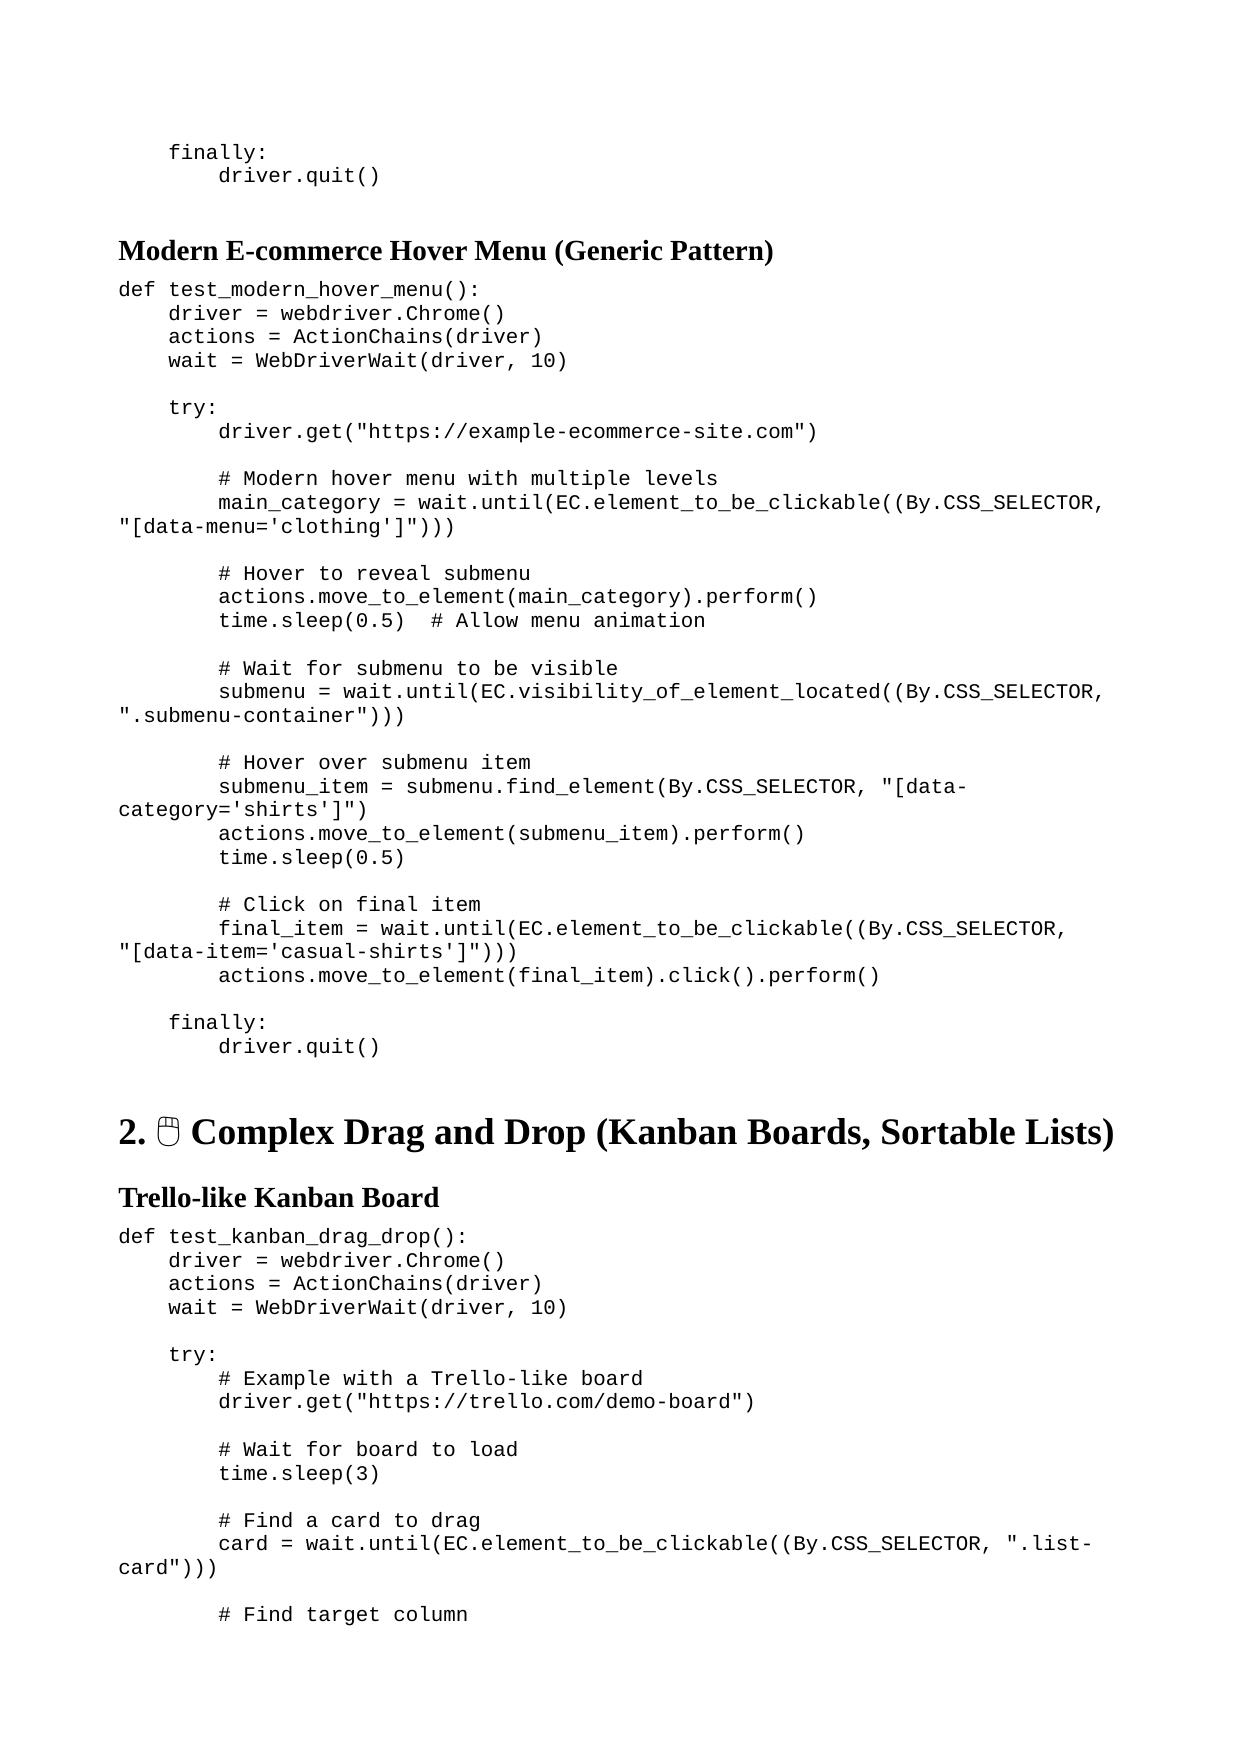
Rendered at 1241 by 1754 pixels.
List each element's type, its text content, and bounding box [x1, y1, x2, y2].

text try: [118, 1344, 1122, 1368]
text wait = WebDriverWait(driver, 10) [118, 1297, 1122, 1321]
text # Wait for board to load [118, 1439, 1122, 1462]
text submenu = wait.until(EC.visibility_of_element_located((By.CSS_SELECTOR, ".submenu-container"))) [118, 681, 1122, 728]
text finally: [118, 142, 1122, 165]
text driver.quit() [118, 1036, 1122, 1059]
text # Hover to reveal submenu [118, 563, 1122, 587]
text # Click on final item [118, 894, 1122, 918]
text driver.quit() [118, 165, 1122, 189]
subtitle Trello-like Kanban Board [118, 1180, 1122, 1213]
text driver.get("https://trello.com/demo-board") [118, 1392, 1122, 1415]
text time.sleep(3) [118, 1462, 1122, 1486]
text driver.get("https://example-ecommerce-site.com") [118, 421, 1122, 445]
text card = wait.until(EC.element_to_be_clickable((By.CSS_SELECTOR, ".list-card"))) [118, 1533, 1122, 1581]
text actions.move_to_element(final_item).click().perform() [118, 965, 1122, 988]
text driver = webdriver.Chrome() [118, 1250, 1122, 1273]
text # Example with a Trello-like board [118, 1368, 1122, 1392]
text wait = WebDriverWait(driver, 10) [118, 350, 1122, 374]
text # Find target column [118, 1604, 1122, 1628]
text actions.move_to_element(submenu_item).perform() [118, 823, 1122, 847]
text main_category = wait.until(EC.element_to_be_clickable((By.CSS_SELECTOR, "[data-menu='clothing']"))) [118, 492, 1122, 539]
text driver = webdriver.Chrome() [118, 303, 1122, 326]
subtitle Modern E-commerce Hover Menu (Generic Pattern) [118, 233, 1122, 267]
text # Hover over submenu item [118, 752, 1122, 776]
text def test_kanban_drag_drop(): [118, 1226, 1122, 1250]
text # Find a card to drag [118, 1510, 1122, 1533]
text time.sleep(0.5) # Allow menu animation [118, 610, 1122, 634]
text time.sleep(0.5) [118, 847, 1122, 870]
text finally: [118, 1012, 1122, 1036]
text actions = ActionChains(driver) [118, 1273, 1122, 1297]
text try: [118, 397, 1122, 421]
text # Wait for submenu to be visible [118, 657, 1122, 681]
text actions = ActionChains(driver) [118, 326, 1122, 350]
text final_item = wait.until(EC.element_to_be_clickable((By.CSS_SELECTOR, "[data-item='casual-shirts']"))) [118, 918, 1122, 965]
text actions.move_to_element(main_category).perform() [118, 587, 1122, 610]
text # Modern hover menu with multiple levels [118, 468, 1122, 492]
subtitle 2. 🖱️ Complex Drag and Drop (Kanban Boards, Sortable Lists) [118, 1110, 1122, 1153]
text submenu_item = submenu.find_element(By.CSS_SELECTOR, "[data-category='shirts']") [118, 776, 1122, 823]
text def test_modern_hover_menu(): [118, 279, 1122, 303]
